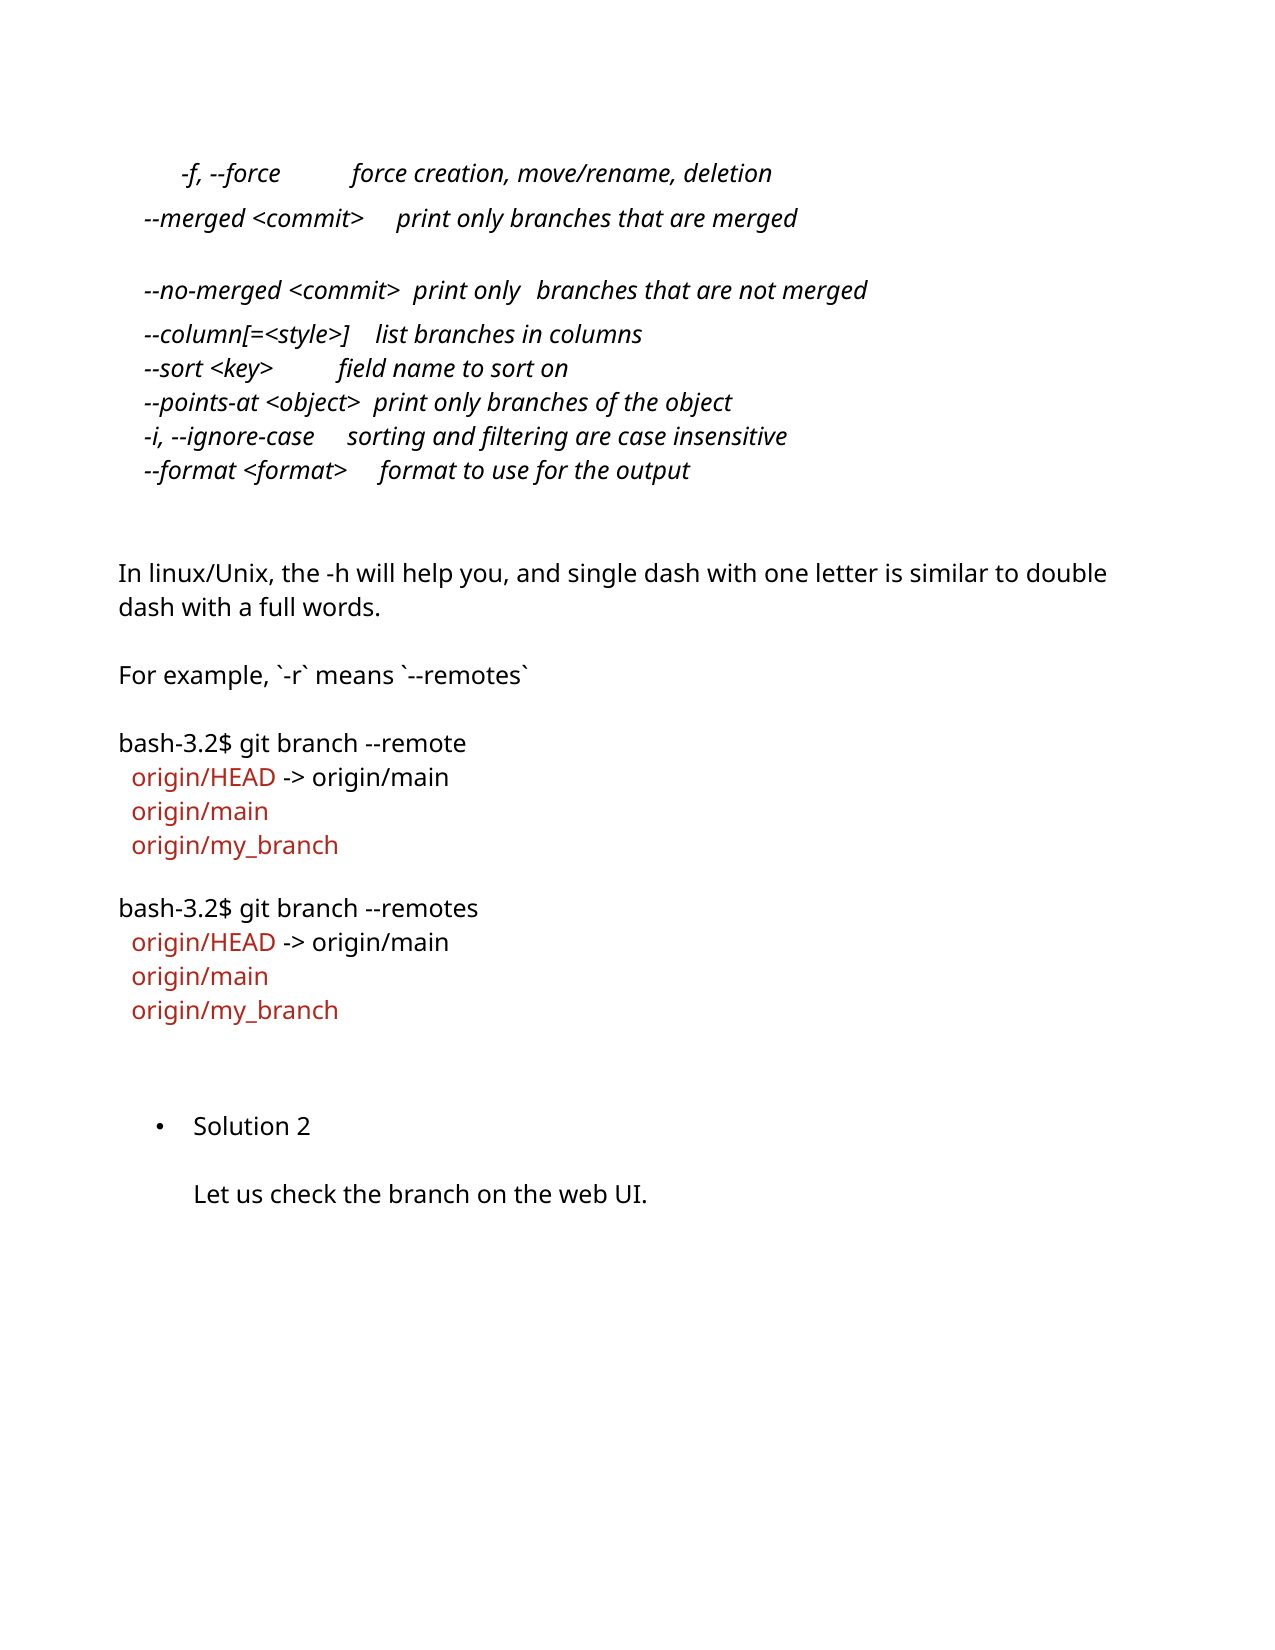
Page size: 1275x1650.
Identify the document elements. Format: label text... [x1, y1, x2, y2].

text --merged <commit> print only branches that are merged [118, 200, 1157, 234]
text bash-3.2$ git branch --remotes [118, 891, 1157, 924]
text --column[=<style>] list branches in columns [118, 317, 1157, 351]
text For example, `-r` means `--remotes` [118, 657, 1157, 691]
text origin/HEAD -> origin/main [118, 759, 1157, 794]
text --format <format> format to use for the output [118, 453, 1157, 487]
list Let us check the branch on the web UI. [156, 1177, 1157, 1211]
text In linux/Unix, the -h will help you, and single dash with one letter is similar to double dash with a full words. [118, 555, 1157, 623]
text origin/main [118, 959, 1157, 993]
text -i, --ignore-case sorting and filtering are case insensitive [118, 419, 1157, 453]
text origin/main [118, 794, 1157, 828]
text -f, --force force creation, move/rename, deletion [118, 118, 1157, 200]
text origin/my_branch [118, 993, 1157, 1027]
text origin/HEAD -> origin/main [118, 924, 1157, 959]
text origin/my_branch [118, 828, 1157, 862]
text --points-at <object> print only branches of the object [118, 385, 1157, 419]
text --no-merged <commit> print only branches that are not merged [118, 234, 1157, 317]
text --sort <key> field name to sort on [118, 351, 1157, 385]
list Solution 2 [156, 1109, 1157, 1143]
text bash-3.2$ git branch --remote [118, 726, 1157, 759]
